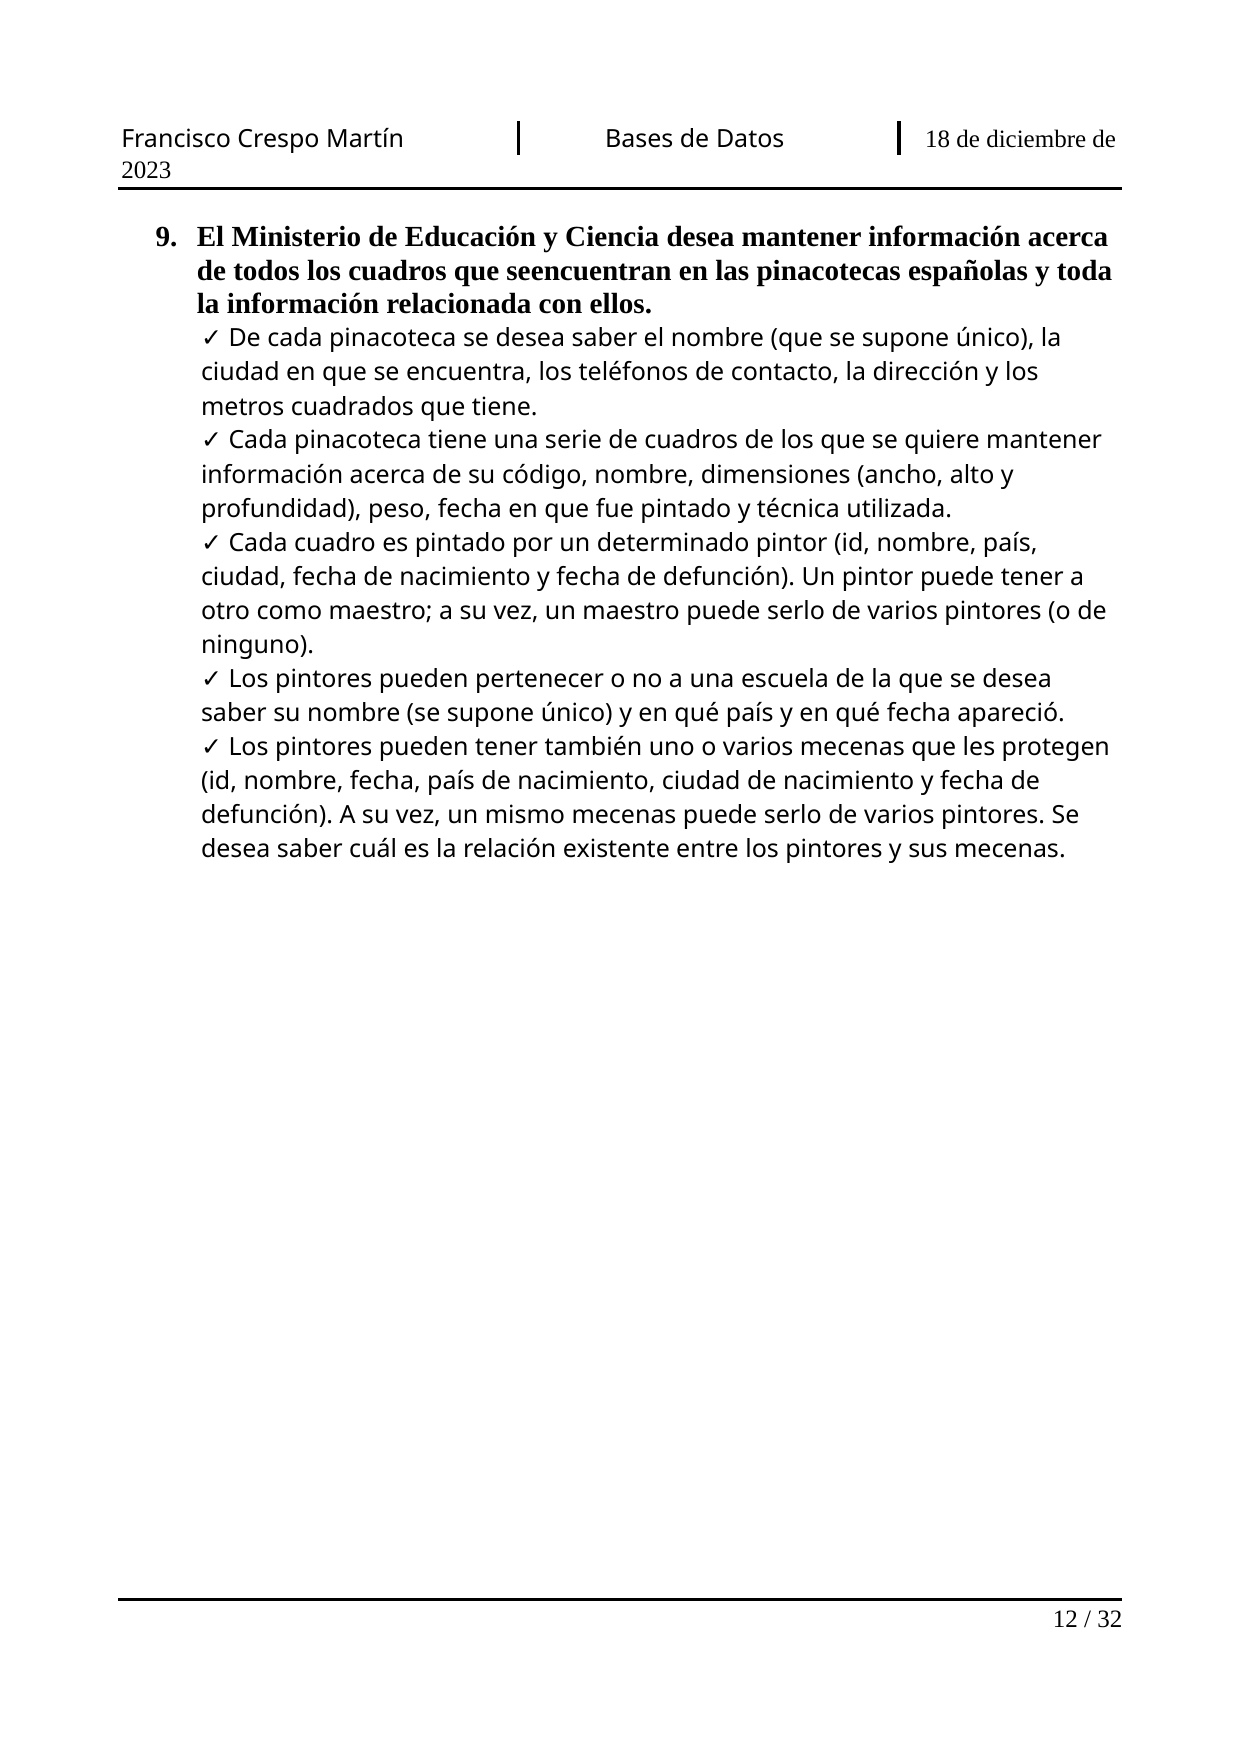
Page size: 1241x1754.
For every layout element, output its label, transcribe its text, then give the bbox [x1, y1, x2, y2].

subtitle ✓ Cada pinacoteca tiene una serie de cuadros de los que se quiere mantener información acerca de su código, nombre, dimensiones (ancho, alto y profundidad), peso, fecha en que fue pintado y técnica utilizada. [201, 422, 1122, 524]
subtitle ✓ Los pintores pueden pertenecer o no a una escuela de la que se desea saber su nombre (se supone único) y en qué país y en qué fecha apareció. [201, 661, 1122, 729]
subtitle ✓ De cada pinacoteca se desea saber el nombre (que se supone único), la ciudad en que se encuentra, los teléfonos de contacto, la dirección y los metros cuadrados que tiene. [201, 320, 1122, 422]
subtitle ✓ Los pintores pueden tener también uno o varios mecenas que les protegen (id, nombre, fecha, país de nacimiento, ciudad de nacimiento y fecha de defunción). A su vez, un mismo mecenas puede serlo de varios pintores. Se desea saber cuál es la relación existente entre los pintores y sus mecenas. [201, 729, 1122, 865]
subtitle ✓ Cada cuadro es pintado por un determinado pintor (id, nombre, país, ciudad, fecha de nacimiento y fecha de defunción). Un pintor puede tener a otro como maestro; a su vez, un maestro puede serlo de varios pintores (o de ninguno). [201, 524, 1122, 661]
subtitle El Ministerio de Educación y Ciencia desea mantener información acerca de todos los cuadros que seencuentran en las pinacotecas españolas y toda la información relacionada con ellos. [155, 219, 1122, 320]
